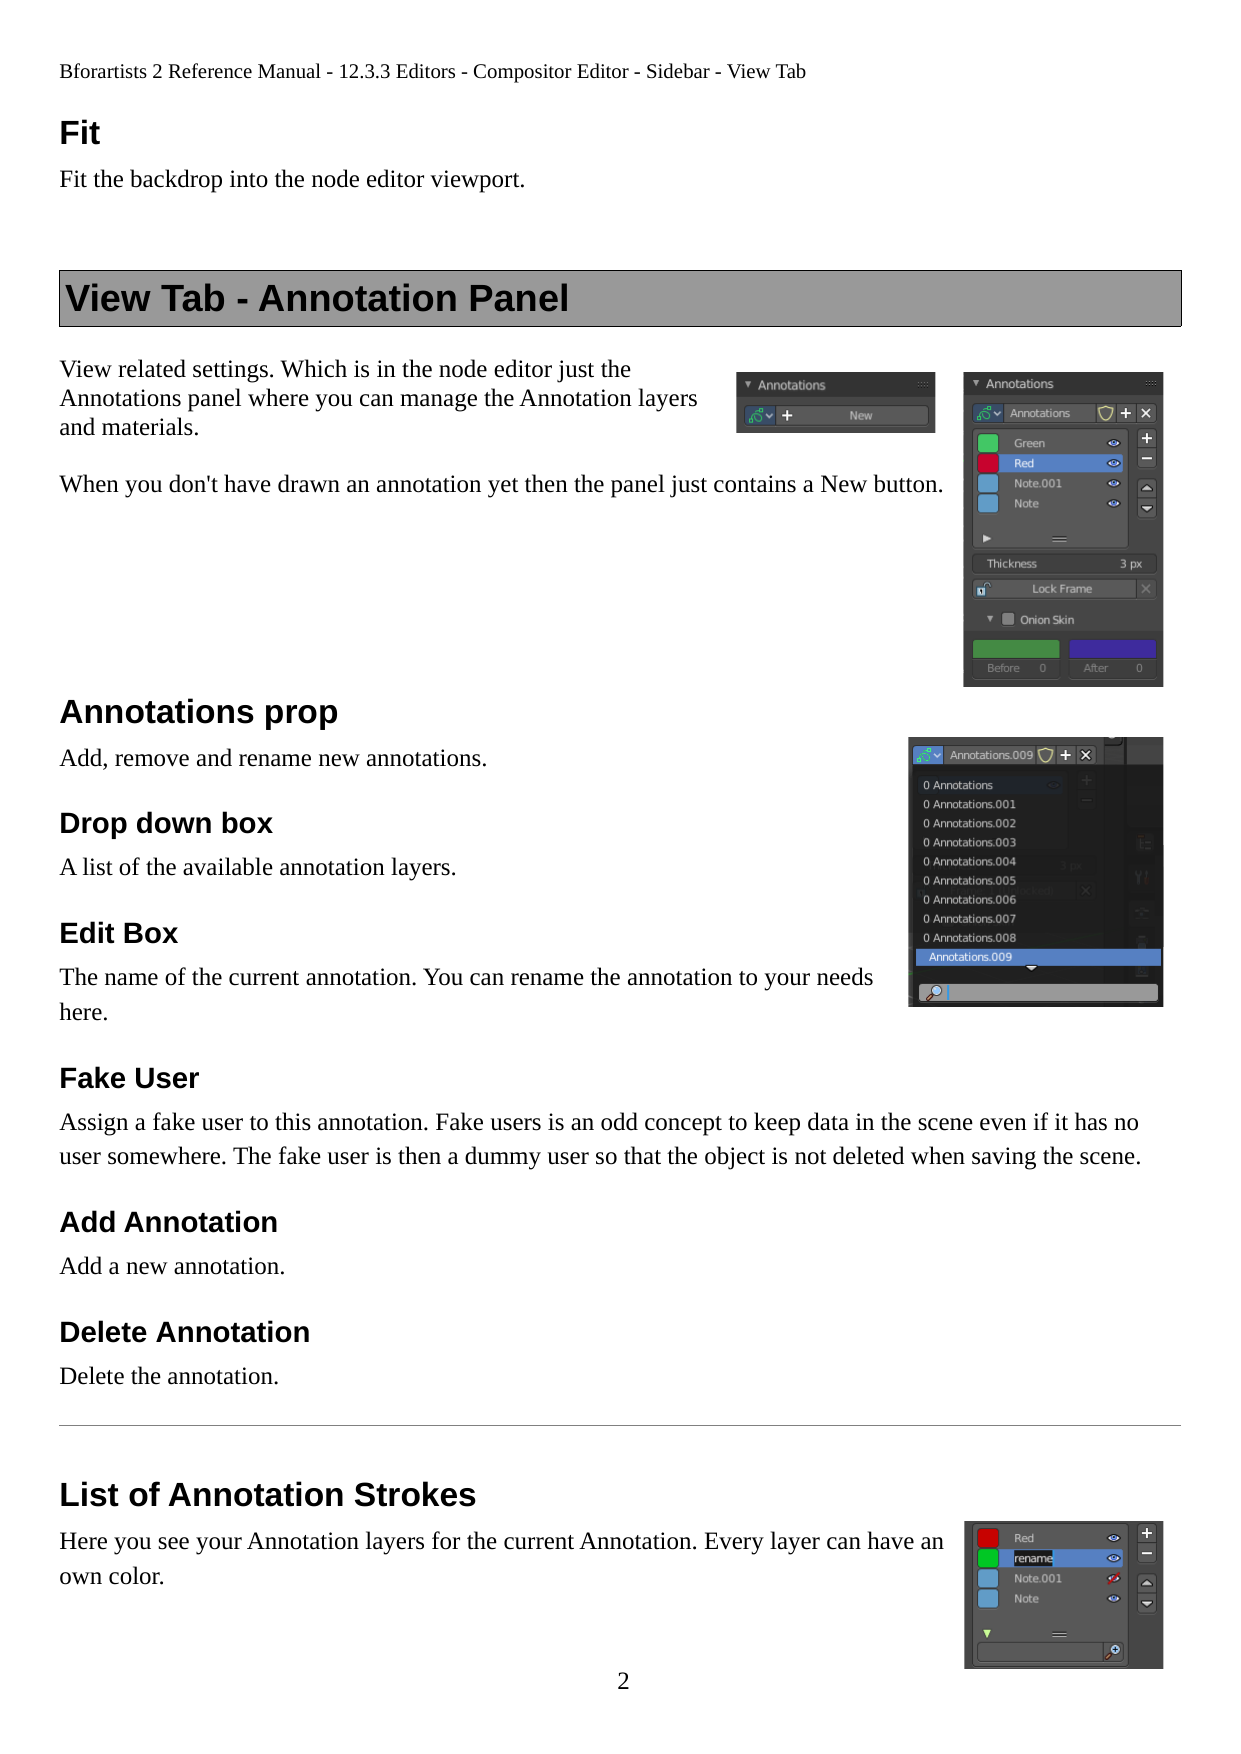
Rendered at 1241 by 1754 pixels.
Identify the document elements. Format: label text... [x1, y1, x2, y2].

text Here you see your Annotation layers for the current Annotation. Every layer can have an own color. [59, 1526, 964, 1589]
text Add, remove and rename new annotations. [59, 743, 908, 771]
subtitle Fake User [59, 1061, 1181, 1094]
subtitle Annotations prop [59, 691, 1181, 730]
subtitle Edit Box [59, 916, 908, 950]
subtitle [1164, 916, 1181, 950]
text The name of the current annotation. You can rename the annotation to your needs here. [59, 962, 1181, 1026]
subtitle Delete Annotation [59, 1315, 1181, 1348]
picture [736, 372, 936, 433]
subtitle [1164, 806, 1181, 840]
subtitle Drop down box [59, 806, 908, 840]
subtitle Fit [59, 113, 1181, 151]
text Assign a fake user to this annotation. Fake users is an odd concept to keep data in the scene even if it has no user somewhere. The fake user is then a dummy user so that the object is not deleted when saving the scene. [59, 1107, 1181, 1170]
text Add a new annotation. [59, 1251, 1181, 1280]
subtitle List of Annotation Strokes [59, 1475, 1181, 1514]
picture [908, 737, 1164, 1007]
text A list of the available annotation layers. [59, 852, 908, 881]
subtitle Add Annotation [59, 1205, 1181, 1239]
picture [963, 372, 1164, 687]
text View related settings. Which is in the node editor just the Annotations panel where you can manage the Annotation layers and materials. [59, 354, 1181, 441]
picture [964, 1521, 1164, 1669]
text Fit the backdrop into the node editor viewport. [59, 164, 1181, 192]
text When you don't have drawn an annotation yet then the panel just contains a New button. [59, 469, 963, 498]
text Delete the annotation. [59, 1361, 1181, 1390]
table_header View Tab - Annotation Panel [60, 271, 1181, 326]
